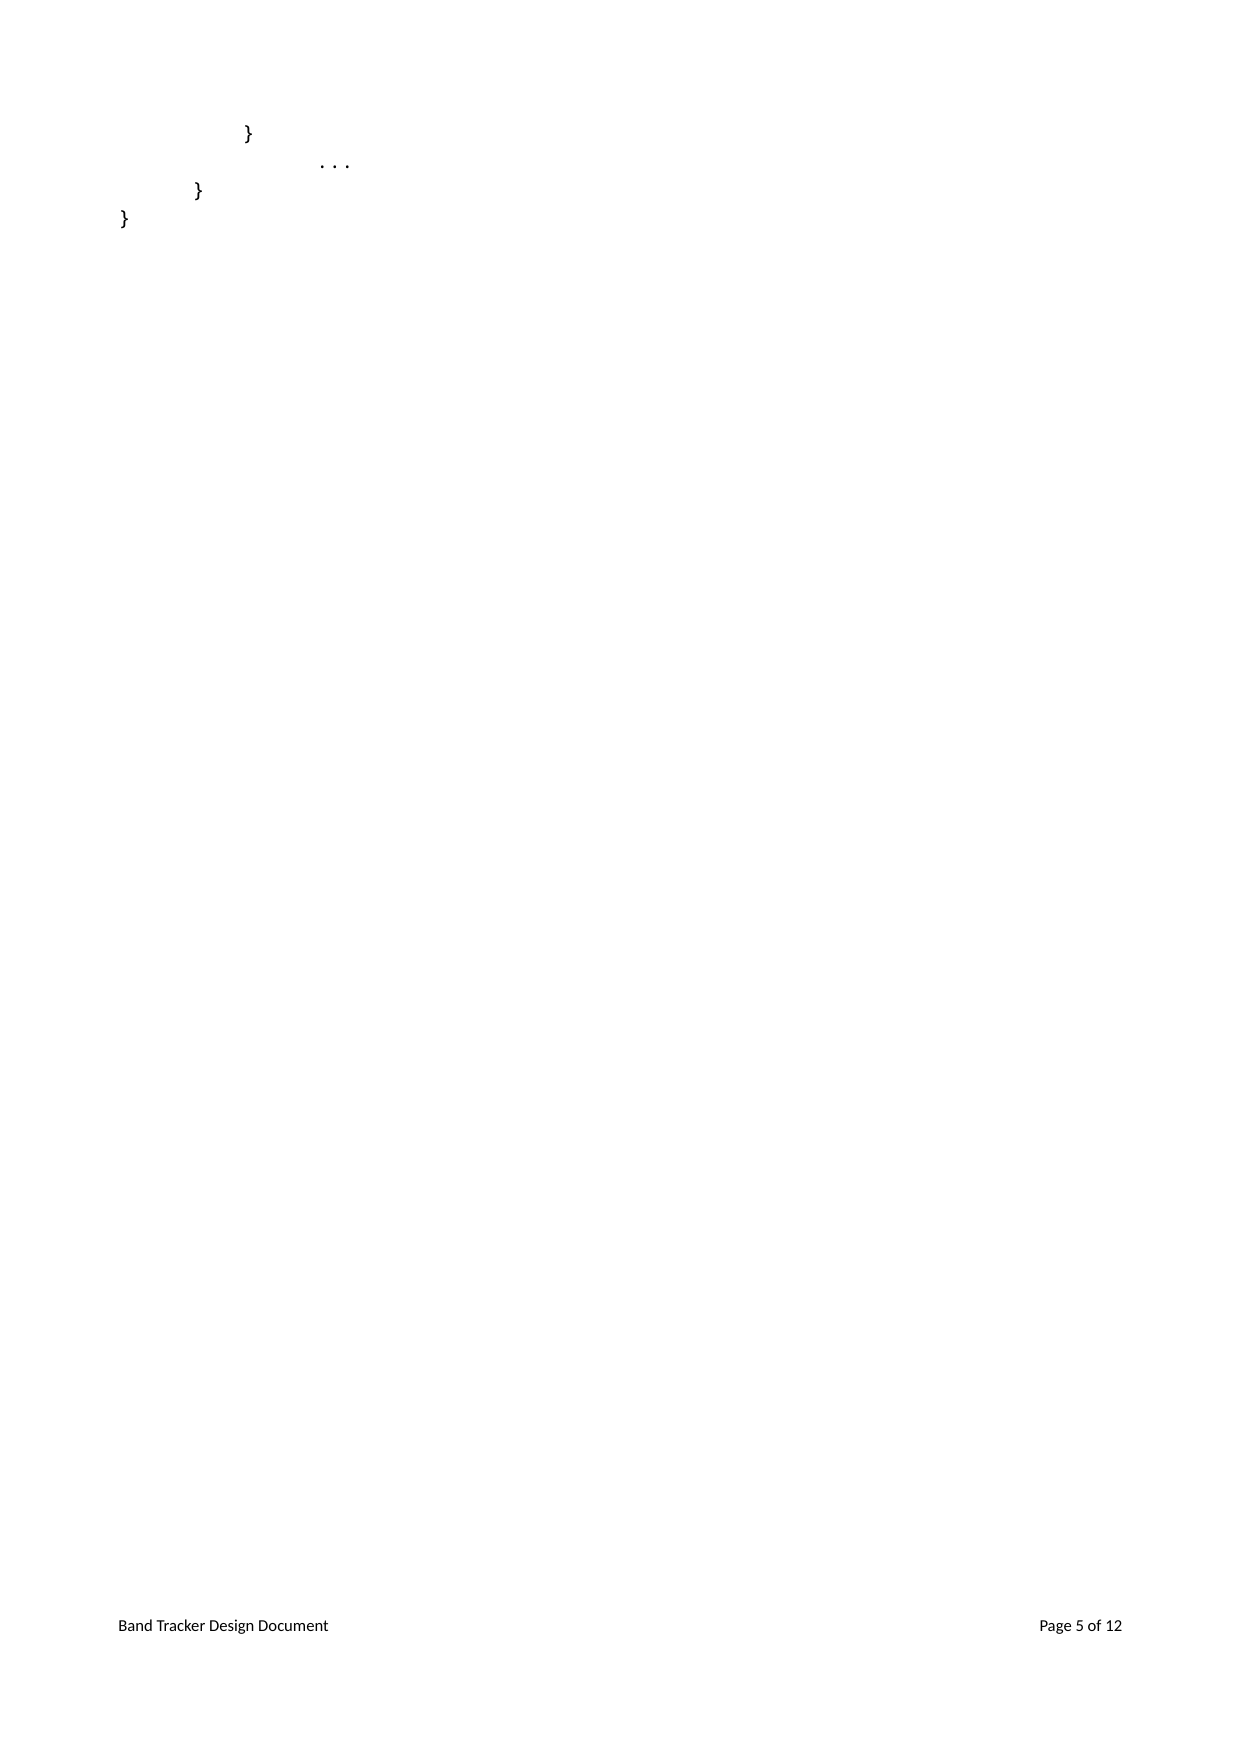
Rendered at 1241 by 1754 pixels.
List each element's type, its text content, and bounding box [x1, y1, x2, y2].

text } [118, 175, 1122, 203]
text ... [118, 147, 1122, 175]
text } [118, 118, 1122, 147]
text } [118, 203, 1122, 232]
